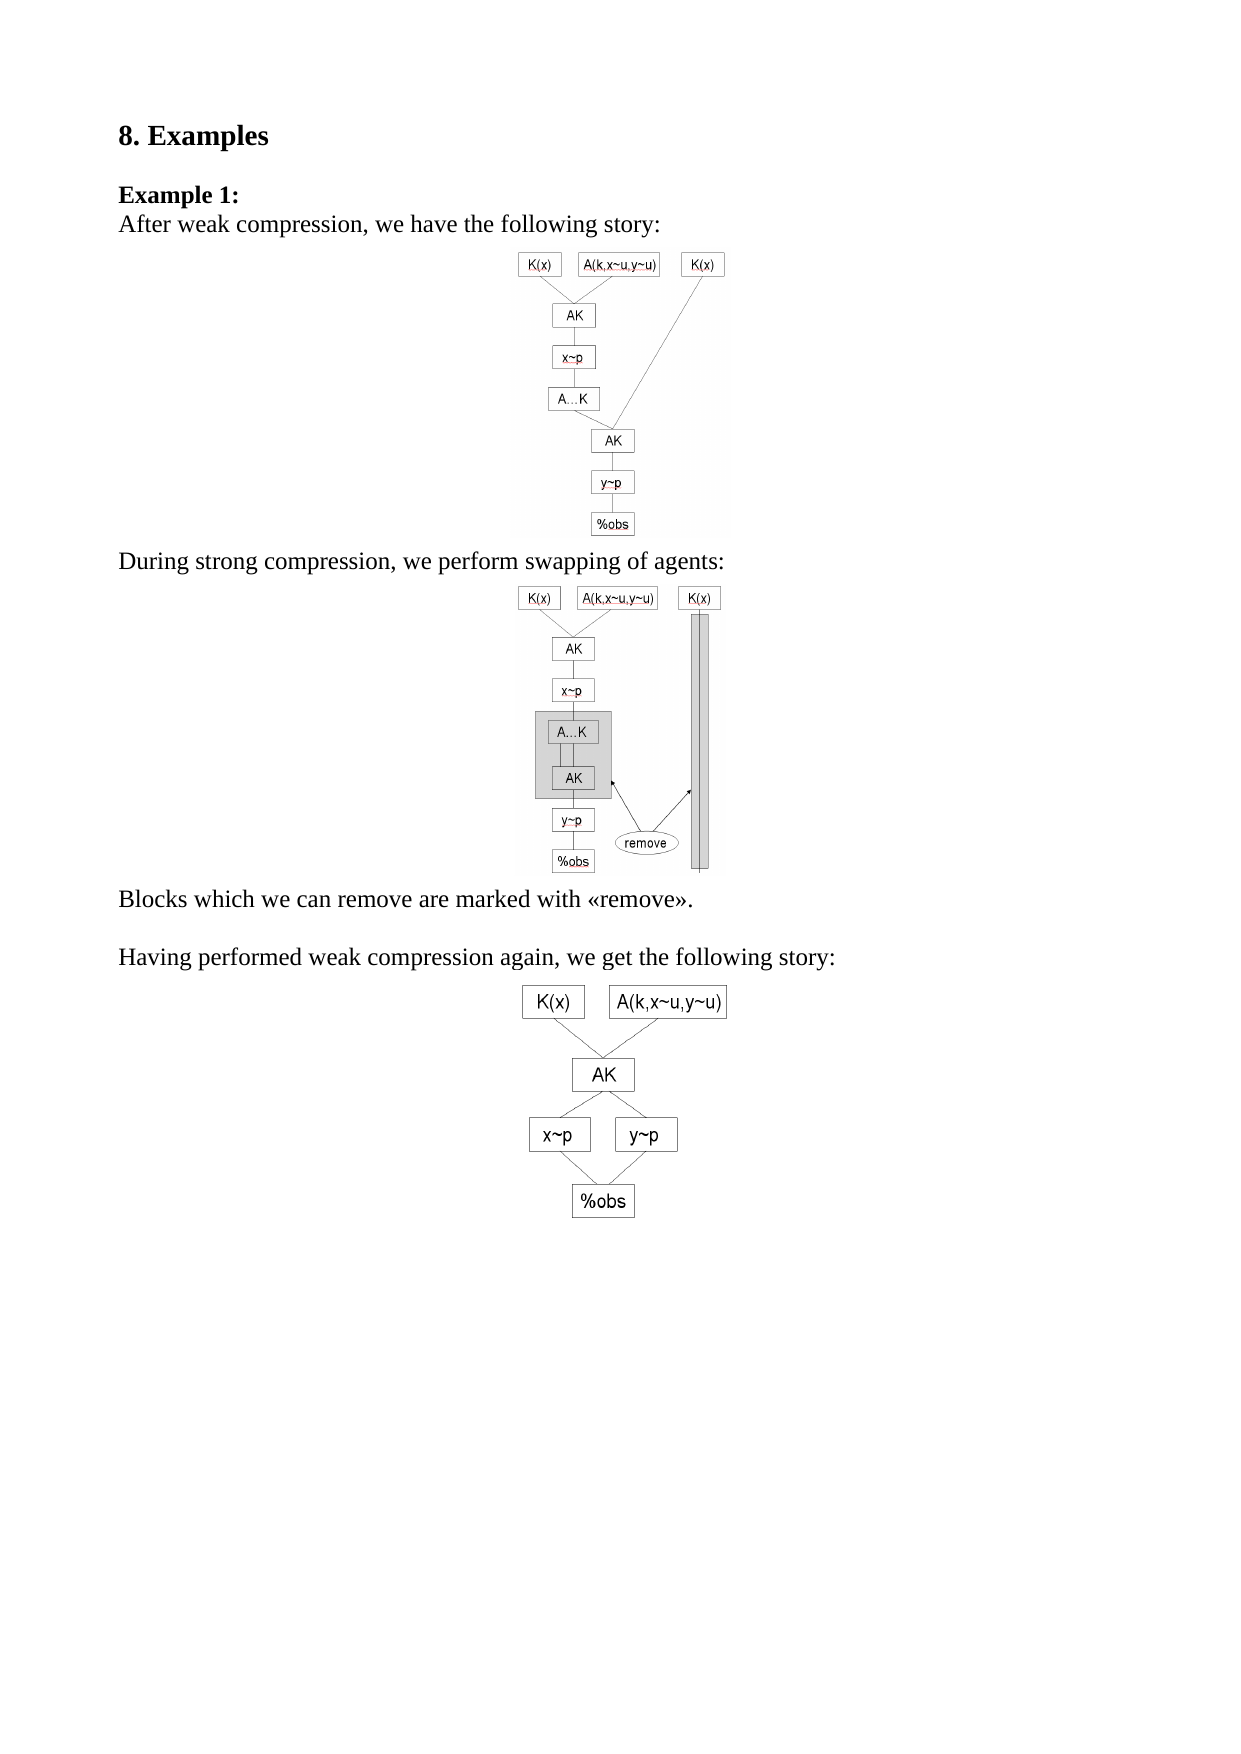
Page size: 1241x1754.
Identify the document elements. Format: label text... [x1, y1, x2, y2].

text Blocks which we can remove are marked with «remove». [118, 884, 1122, 913]
text After weak compression, we have the following story: [118, 209, 1122, 238]
text Having performed weak compression again, we get the following story: [118, 942, 1122, 970]
text During strong compression, we perform swapping of agents: [118, 546, 1122, 575]
text Example 1: [118, 180, 1122, 209]
picture [514, 584, 726, 876]
picture [508, 979, 732, 1222]
picture [510, 247, 731, 538]
text 8. Examples [118, 118, 1122, 152]
